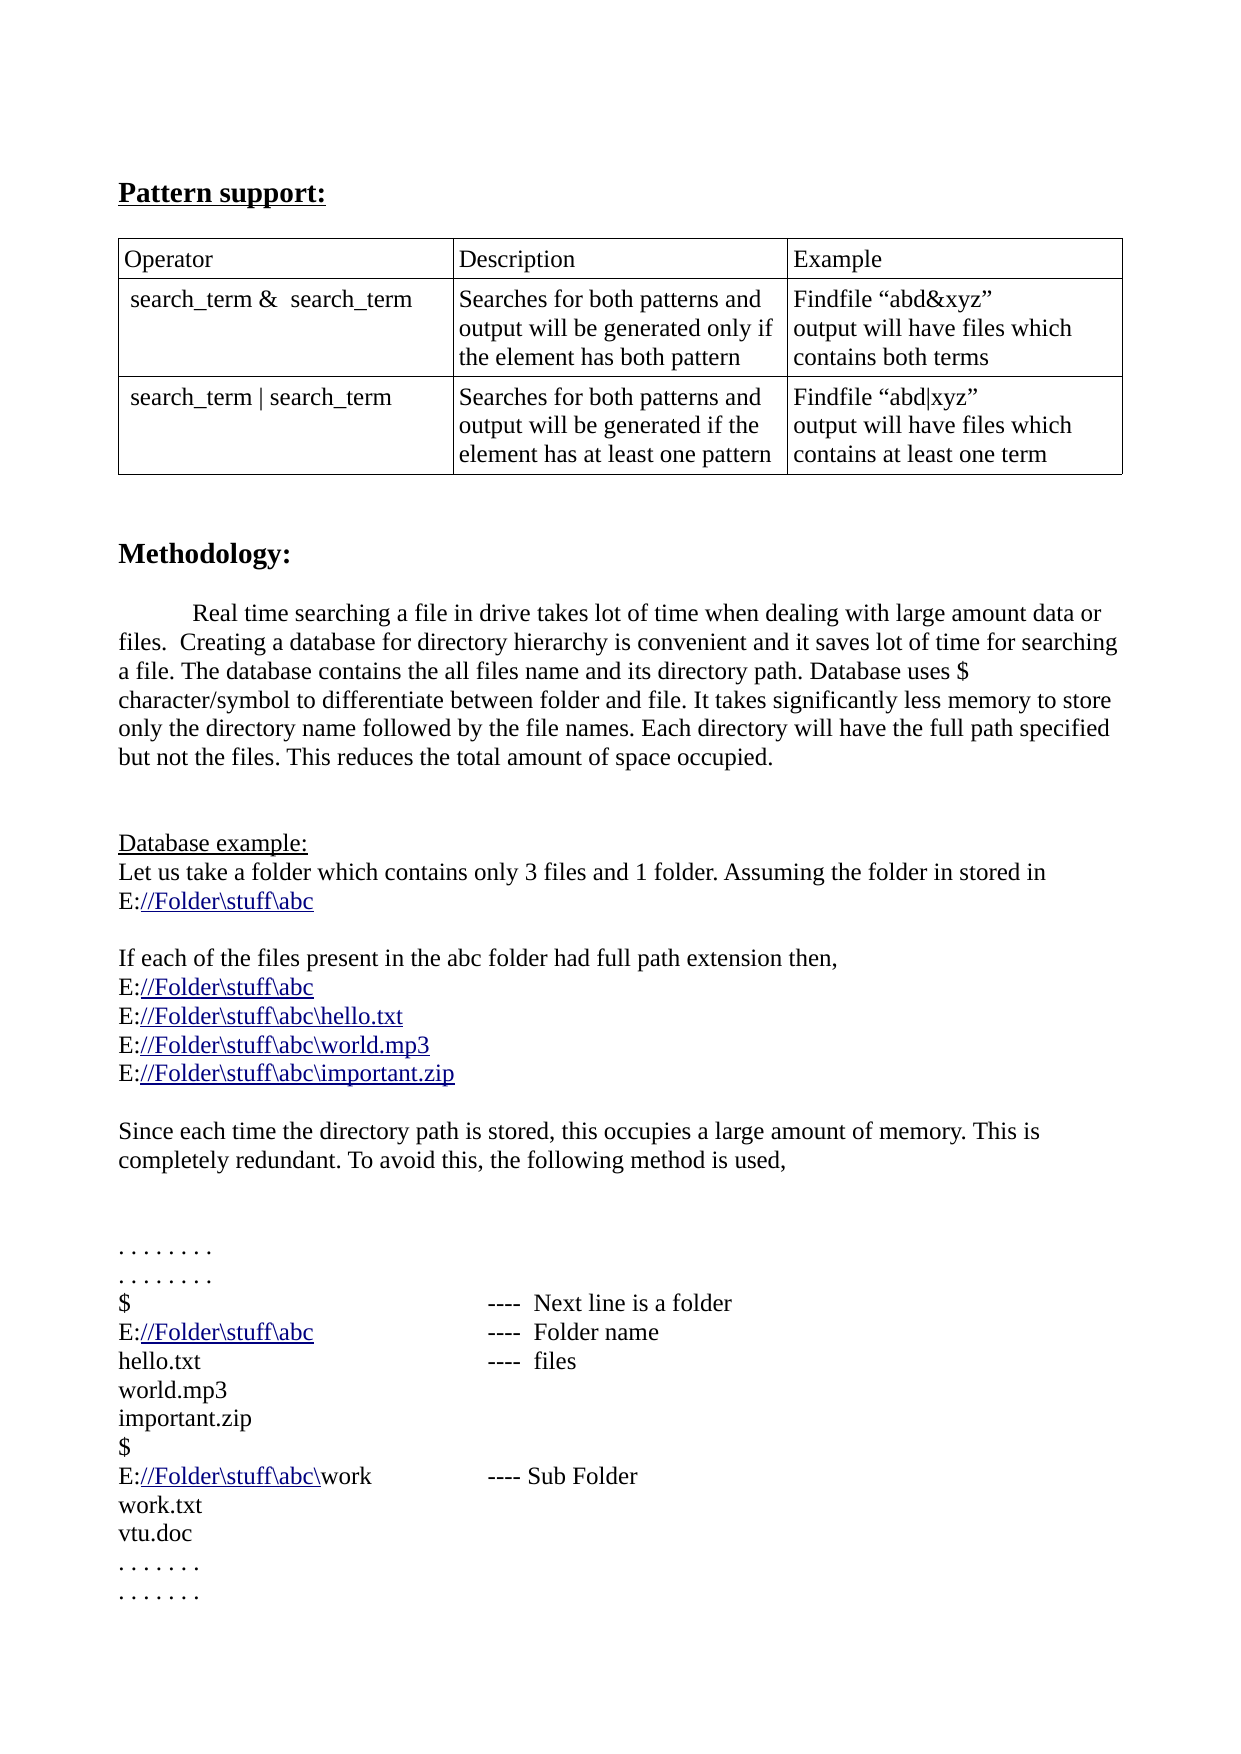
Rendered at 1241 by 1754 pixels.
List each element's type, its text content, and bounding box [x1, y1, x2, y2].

text Real time searching a file in drive takes lot of time when dealing with large amount data or files. Creating a database for directory hierarchy is convenient and it saves lot of time for searching a file. The database contains the all files name and its directory path. Database uses $ character/symbol to differentiate between folder and file. It takes significantly less memory to store only the directory name followed by the file names. Each directory will have the full path specified but not the files. This reduces the total amount of space occupied. [118, 598, 1122, 771]
text . . . . . . . . [118, 1231, 1122, 1260]
text Let us take a folder which contains only 3 files and 1 folder. Assuming the folder in stored in [118, 857, 1122, 886]
text Pattern support: [118, 176, 1122, 209]
text E://Folder\stuff\abc\work ---- Sub Folder [118, 1461, 1122, 1490]
text vtu.doc [118, 1518, 1122, 1547]
table_header Description [454, 239, 787, 278]
text Database example: [118, 828, 1122, 857]
text Since each time the directory path is stored, this occupies a large amount of memory. This is completely redundant. To avoid this, the following method is used, [118, 1116, 1122, 1173]
text . . . . . . . [118, 1576, 1122, 1605]
text hello.txt ---- files [118, 1346, 1122, 1375]
text $ ---- Next line is a folder [118, 1288, 1122, 1317]
text E://Folder\stuff\abc\important.zip [118, 1058, 1122, 1087]
table_cell Findfile “abd&xyz” output will have files which contains both terms [788, 279, 1122, 376]
text E://Folder\stuff\abc [118, 886, 1122, 915]
text E://Folder\stuff\abc ---- Folder name [118, 1317, 1122, 1346]
table_cell Searches for both patterns and output will be generated if the element has at least one pattern [454, 377, 787, 474]
table_cell Findfile “abd|xyz” output will have files which contains at least one term [788, 377, 1122, 474]
text E://Folder\stuff\abc E://Folder\stuff\abc\hello.txt [118, 972, 1122, 1030]
text If each of the files present in the abc folder had full path extension then, [118, 943, 1122, 972]
table_cell Searches for both patterns and output will be generated only if the element has both pattern [454, 279, 787, 376]
text world.mp3 [118, 1375, 1122, 1403]
table_header Example [788, 239, 1122, 278]
table_header Operator [119, 239, 453, 278]
text . . . . . . . . [118, 1260, 1122, 1288]
text . . . . . . . [118, 1547, 1122, 1576]
text E://Folder\stuff\abc\world.mp3 [118, 1030, 1122, 1058]
table_cell search_term & search_term [119, 279, 453, 376]
text work.txt [118, 1490, 1122, 1518]
text important.zip [118, 1403, 1122, 1432]
text Methodology: [118, 536, 1122, 570]
table_cell search_term | search_term [119, 377, 453, 474]
text $ [118, 1432, 1122, 1461]
